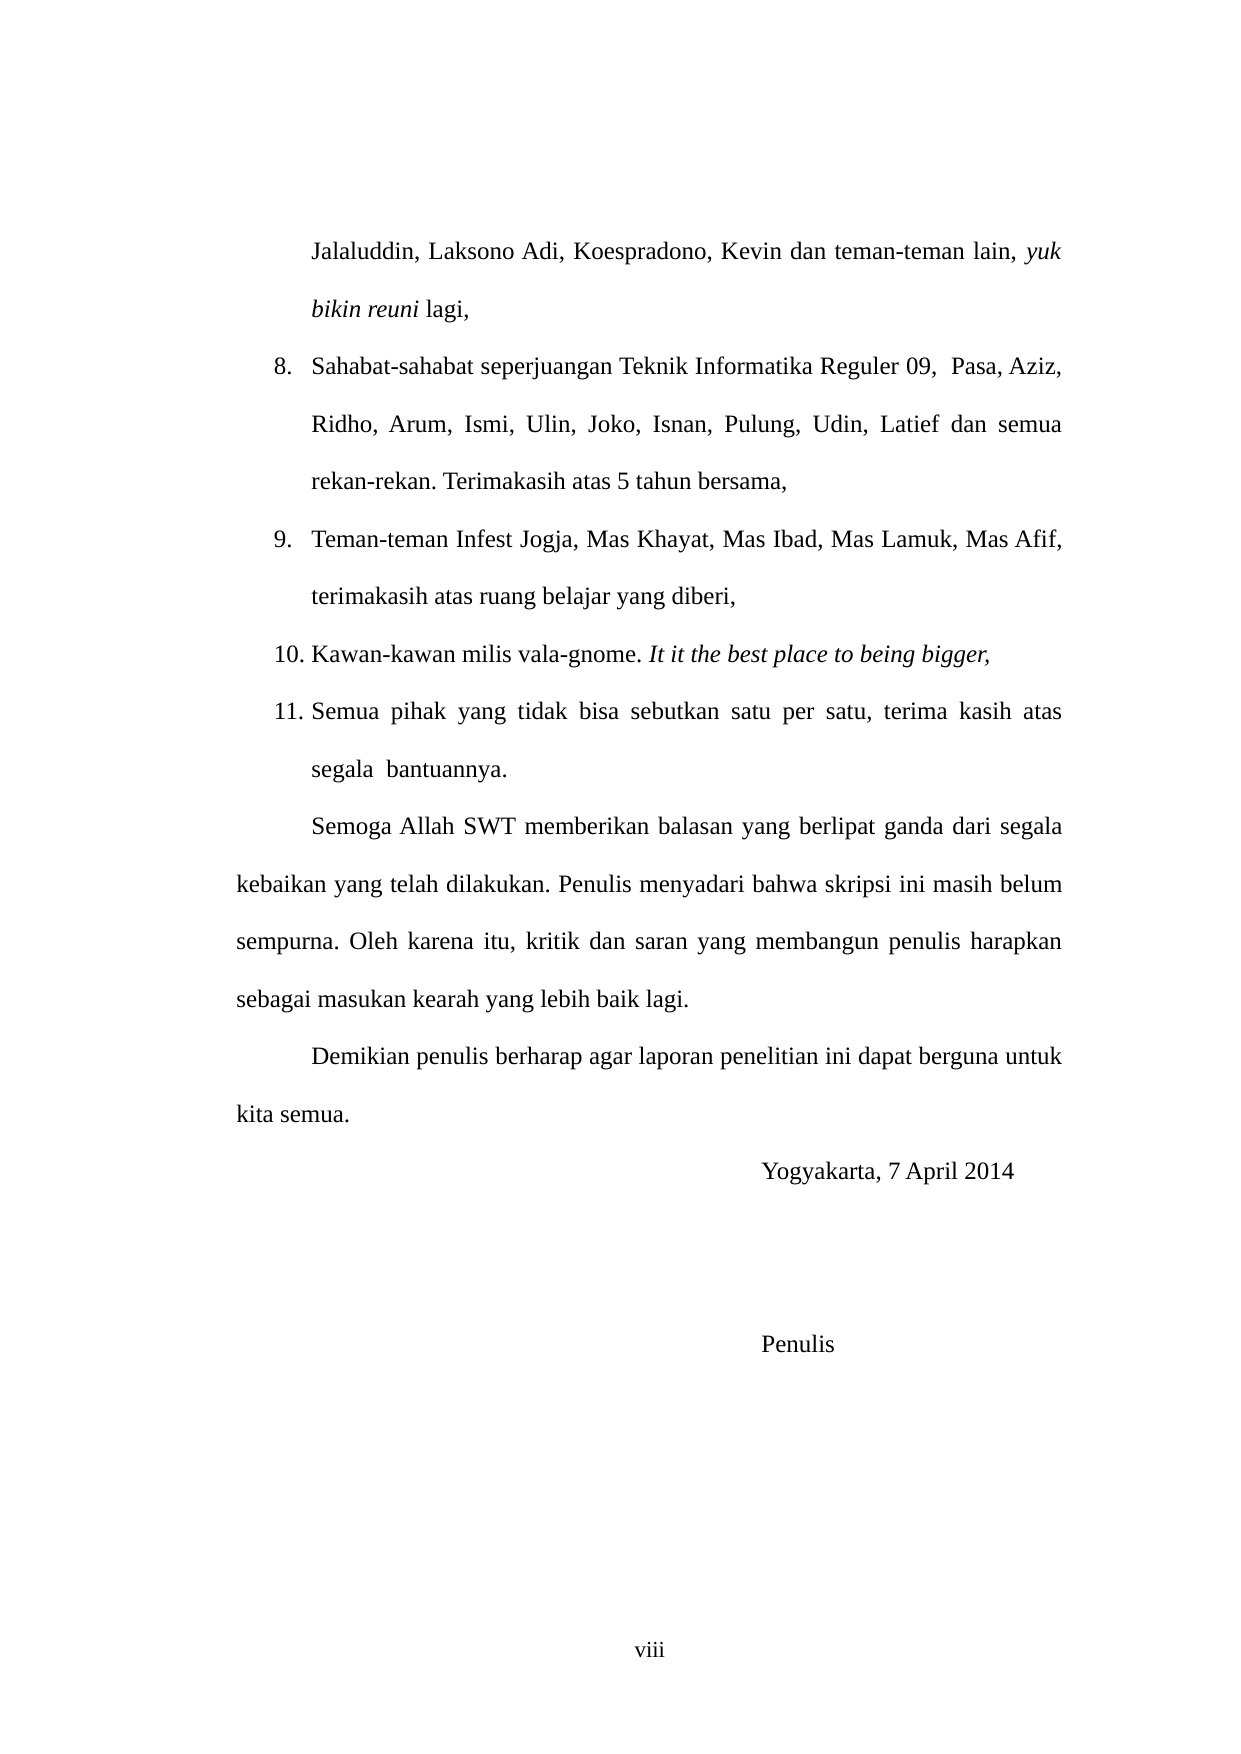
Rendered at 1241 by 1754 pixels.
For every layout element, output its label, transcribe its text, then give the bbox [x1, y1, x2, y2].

text Demikian penulis berharap agar laporan penelitian ini dapat berguna untuk kita semua. [236, 1041, 1063, 1127]
text Semoga Allah SWT memberikan balasan yang berlipat ganda dari segala kebaikan yang telah dilakukan. Penulis menyadari bahwa skripsi ini masih belum sempurna. Oleh karena itu, kritik dan saran yang membangun penulis harapkan sebagai masukan kearah yang lebih baik lagi. [236, 811, 1063, 1012]
text Penulis [686, 1329, 1063, 1357]
list Kawan-kawan milis vala-gnome. It it the best place to being bigger, [274, 639, 1063, 667]
list Teman-teman Infest Jogja, Mas Khayat, Mas Ibad, Mas Lamuk, Mas Afif, terimakasih atas ruang belajar yang diberi, [274, 524, 1063, 610]
list Jalaluddin, Laksono Adi, Koespradono, Kevin dan teman-teman lain, yuk bikin reuni lagi, [274, 236, 1063, 322]
list Sahabat-sahabat seperjuangan Teknik Informatika Reguler 09, Pasa, Aziz, Ridho, Arum, Ismi, Ulin, Joko, Isnan, Pulung, Udin, Latief dan semua rekan-rekan. Terimakasih atas 5 tahun bersama, [274, 351, 1063, 495]
list Semua pihak yang tidak bisa sebutkan satu per satu, terima kasih atas segala bantuannya. [274, 696, 1063, 782]
text Yogyakarta, 7 April 2014 [761, 1156, 1063, 1185]
